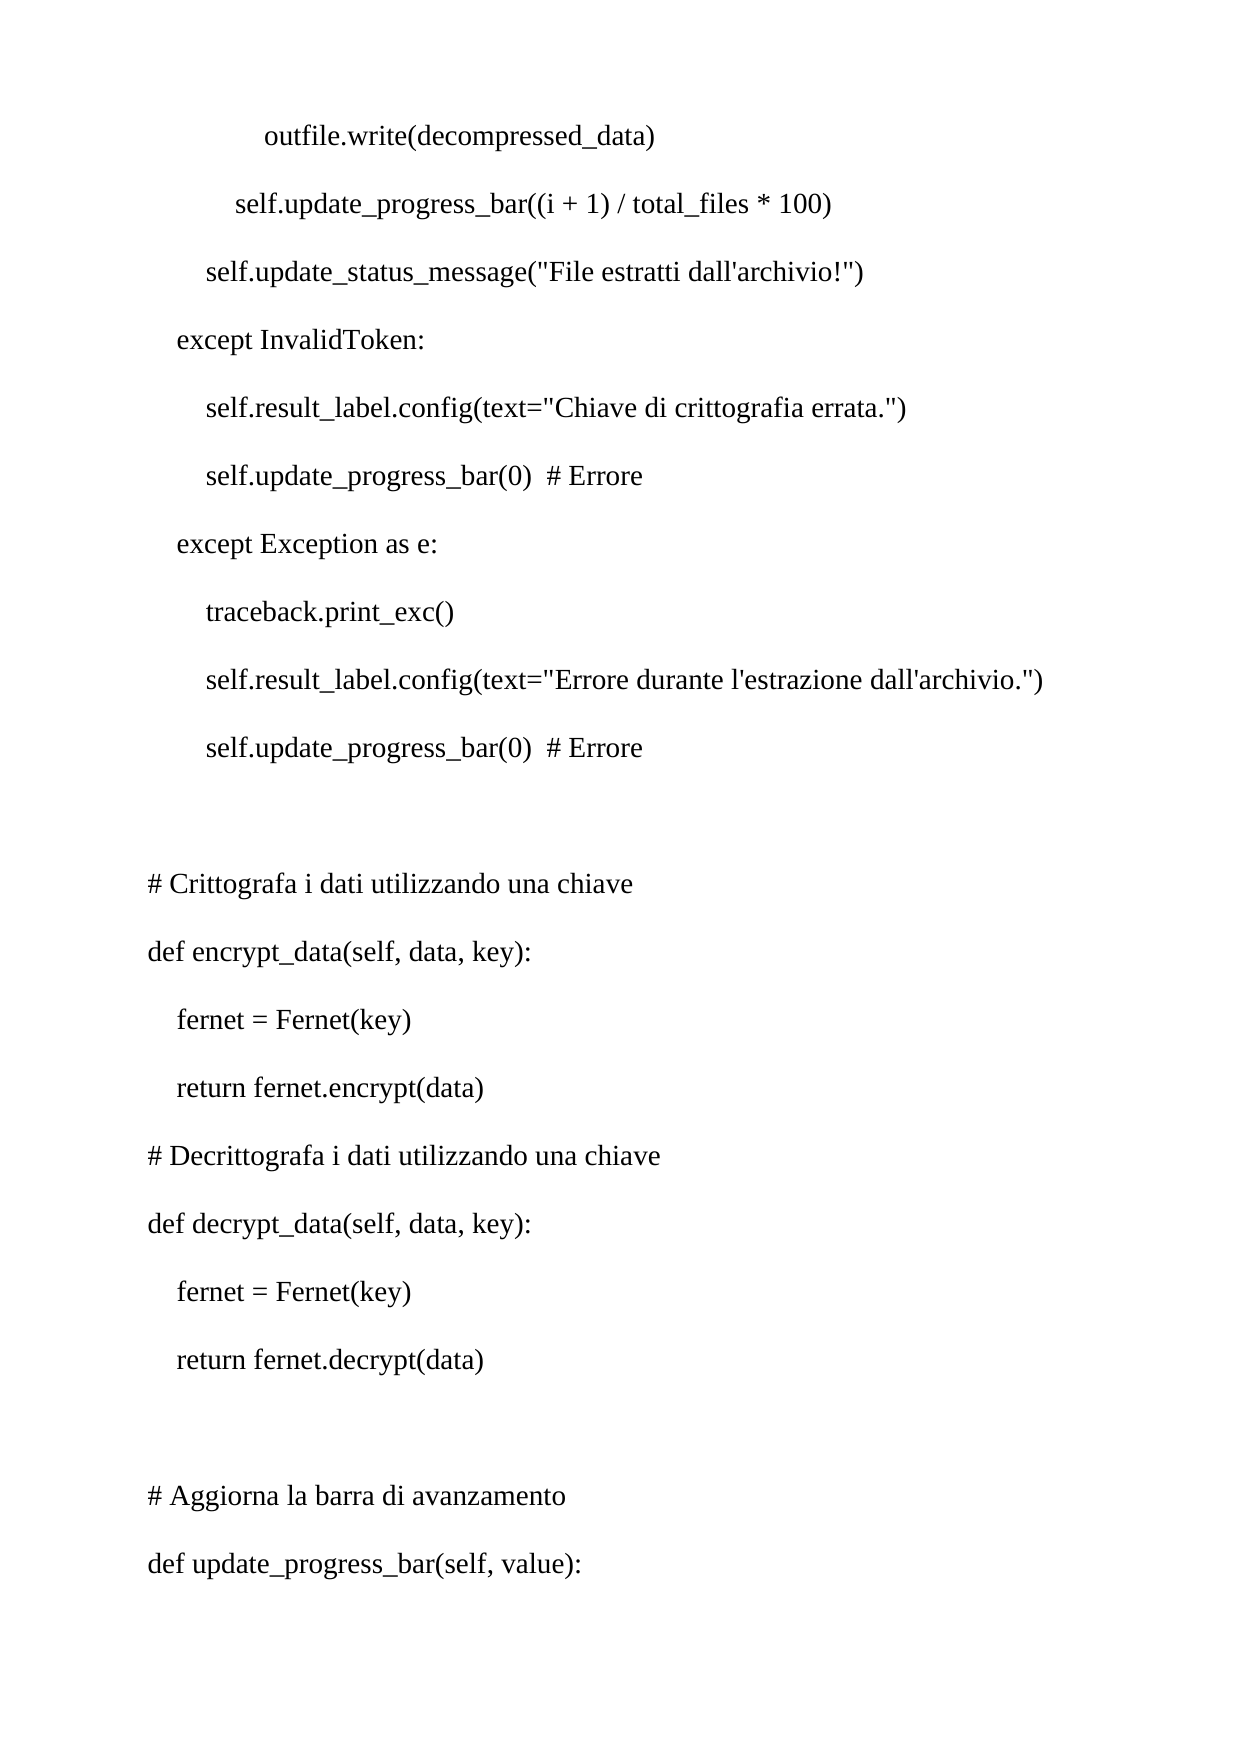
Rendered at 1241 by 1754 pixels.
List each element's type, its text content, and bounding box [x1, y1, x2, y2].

text # Decrittografa i dati utilizzando una chiave [118, 1138, 1122, 1172]
text fernet = Fernet(key) [118, 1274, 1122, 1308]
text fernet = Fernet(key) [118, 1002, 1122, 1036]
text self.result_label.config(text="Errore durante l'estrazione dall'archivio.") [118, 662, 1122, 696]
text def decrypt_data(self, data, key): [118, 1206, 1122, 1240]
text except Exception as e: [118, 526, 1122, 560]
text # Crittografa i dati utilizzando una chiave [118, 866, 1122, 900]
text self.update_progress_bar(0) # Errore [118, 458, 1122, 492]
text def encrypt_data(self, data, key): [118, 934, 1122, 968]
text # Aggiorna la barra di avanzamento [118, 1478, 1122, 1512]
text self.update_progress_bar(0) # Errore [118, 730, 1122, 764]
text outfile.write(decompressed_data) [118, 118, 1122, 152]
text return fernet.decrypt(data) [118, 1342, 1122, 1376]
text self.update_progress_bar((i + 1) / total_files * 100) [118, 186, 1122, 220]
text def update_progress_bar(self, value): [118, 1547, 1122, 1580]
text self.update_status_message("File estratti dall'archivio!") [118, 254, 1122, 288]
text return fernet.encrypt(data) [118, 1070, 1122, 1104]
text traceback.print_exc() [118, 594, 1122, 628]
text except InvalidToken: [118, 322, 1122, 356]
text self.result_label.config(text="Chiave di crittografia errata.") [118, 390, 1122, 424]
